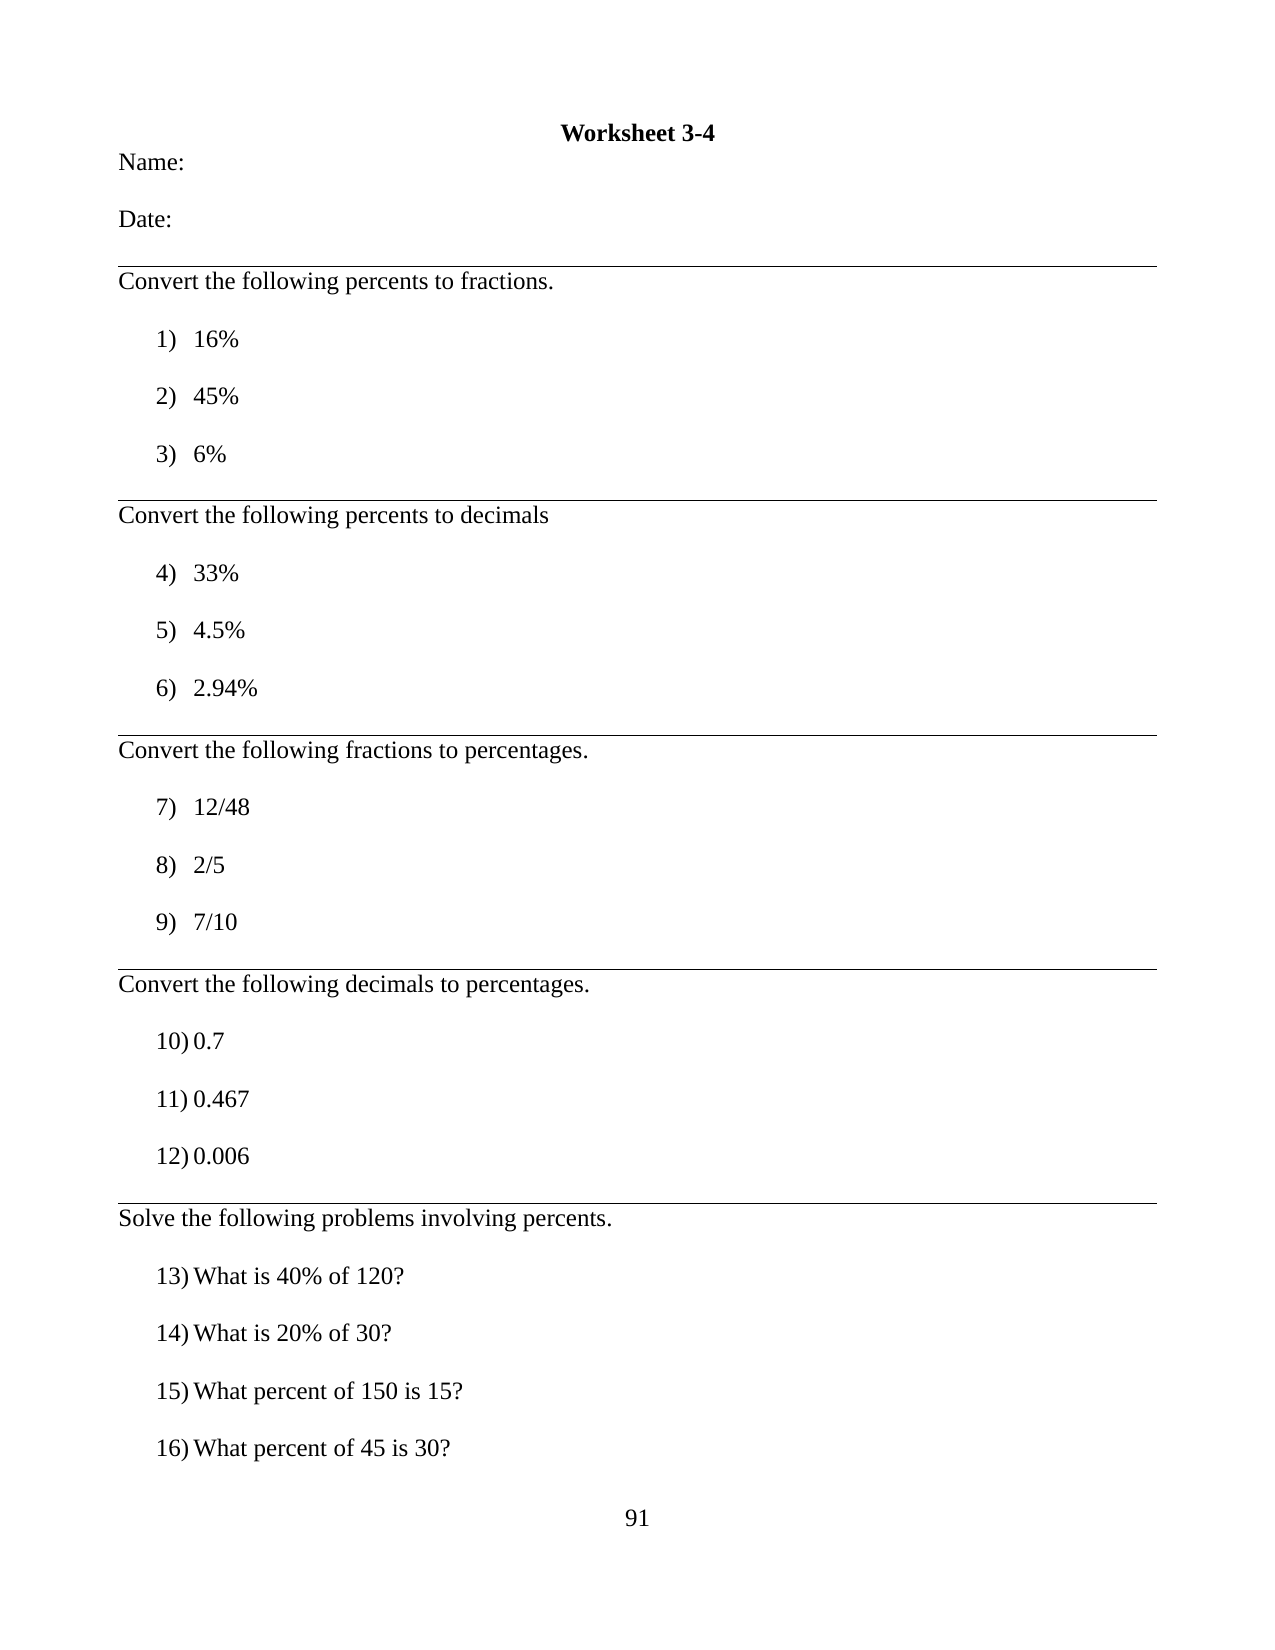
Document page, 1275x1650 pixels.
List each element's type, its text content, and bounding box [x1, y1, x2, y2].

text Date: [118, 204, 1157, 233]
list 45% [156, 381, 1157, 410]
list What percent of 150 is 15? [156, 1376, 1157, 1404]
list What is 20% of 30? [156, 1318, 1157, 1347]
text Convert the following fractions to percentages. [118, 736, 1157, 763]
text Convert the following decimals to percentages. [118, 970, 1157, 998]
list 0.7 [156, 1026, 1157, 1055]
list What is 40% of 120? [156, 1261, 1157, 1289]
list 16% [156, 324, 1157, 352]
list 33% [156, 558, 1157, 587]
text Convert the following percents to decimals [118, 501, 1157, 529]
list 2/5 [156, 850, 1157, 878]
list 4.5% [156, 615, 1157, 644]
list 0.006 [156, 1141, 1157, 1170]
text Worksheet 3-4 [118, 118, 1157, 147]
list What percent of 45 is 30? [156, 1433, 1157, 1462]
list 2.94% [156, 673, 1157, 702]
list 6% [156, 439, 1157, 467]
text Name: [118, 147, 1157, 176]
list 7/10 [156, 907, 1157, 936]
text Solve the following problems involving percents. [118, 1204, 1157, 1232]
list 12/48 [156, 792, 1157, 821]
text Convert the following percents to fractions. [118, 267, 1157, 295]
list 0.467 [156, 1084, 1157, 1113]
